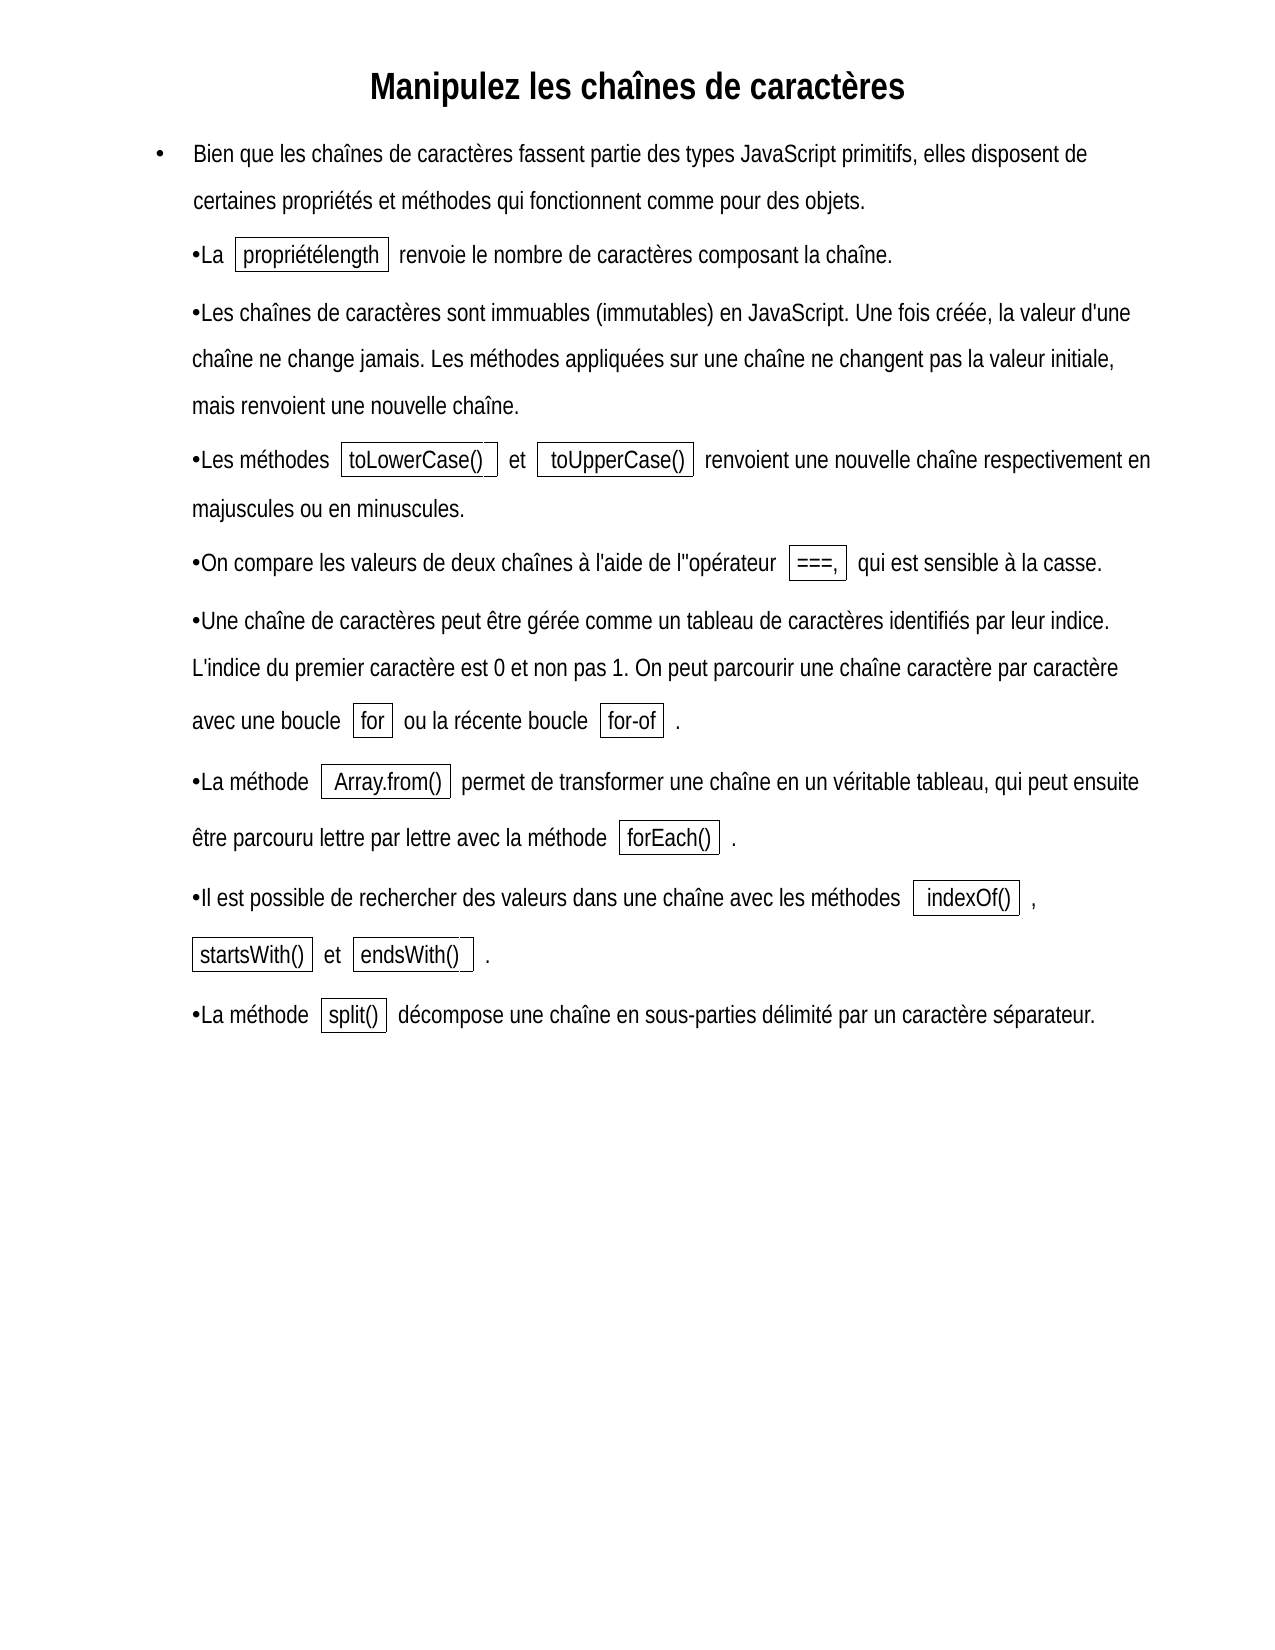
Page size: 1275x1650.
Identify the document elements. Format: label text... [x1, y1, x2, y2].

list Les chaînes de caractères sont immuables (immutables) en JavaScript. Une fois créée, la valeur d'une chaîne ne change jamais. Les méthodes appliquées sur une chaîne ne changent pas la valeur initiale, mais renvoient une nouvelle chaîne. [118, 298, 1157, 419]
list La propriétélength renvoie le nombre de caractères composant la chaîne. [236, 238, 388, 271]
list Les méthodes toLowerCase() et toUpperCase() renvoient une nouvelle chaîne respectivement en majuscules ou en minuscules. [118, 442, 1157, 523]
list décompose une chaîne en sous-parties délimité par un caractère séparateur. [387, 997, 1157, 1032]
subtitle Manipulez les chaînes de caractères [118, 64, 1157, 108]
list La propriétélength renvoie le nombre de caractères composant la chaîne. [118, 237, 235, 272]
list ===, [790, 546, 846, 580]
list qui est sensible à la casse. [847, 545, 1157, 580]
list Bien que les chaînes de caractères fassent partie des types JavaScript primitifs, elles disposent de certaines propriétés et méthodes qui fonctionnent comme pour des objets. [156, 139, 1157, 214]
list On compare les valeurs de deux chaînes à l'aide de l"opérateur [118, 545, 789, 580]
list Une chaîne de caractères peut être gérée comme un tableau de caractères identifiés par leur indice. L'indice du premier caractère est 0 et non pas 1. On peut parcourir une chaîne caractère par caractère avec une boucle for ou la récente boucle for-of . [118, 606, 1157, 737]
list La propriétélength renvoie le nombre de caractères composant la chaîne. [389, 237, 1157, 272]
list Il est possible de rechercher des valeurs dans une chaîne avec les méthodes indexOf() , startsWith() et endsWith() . [118, 880, 1157, 971]
list La méthode Array.from() permet de transformer une chaîne en un véritable tableau, qui peut ensuite être parcouru lettre par lettre avec la méthode forEach() . [118, 763, 1157, 854]
list La méthode split() [118, 997, 386, 1032]
